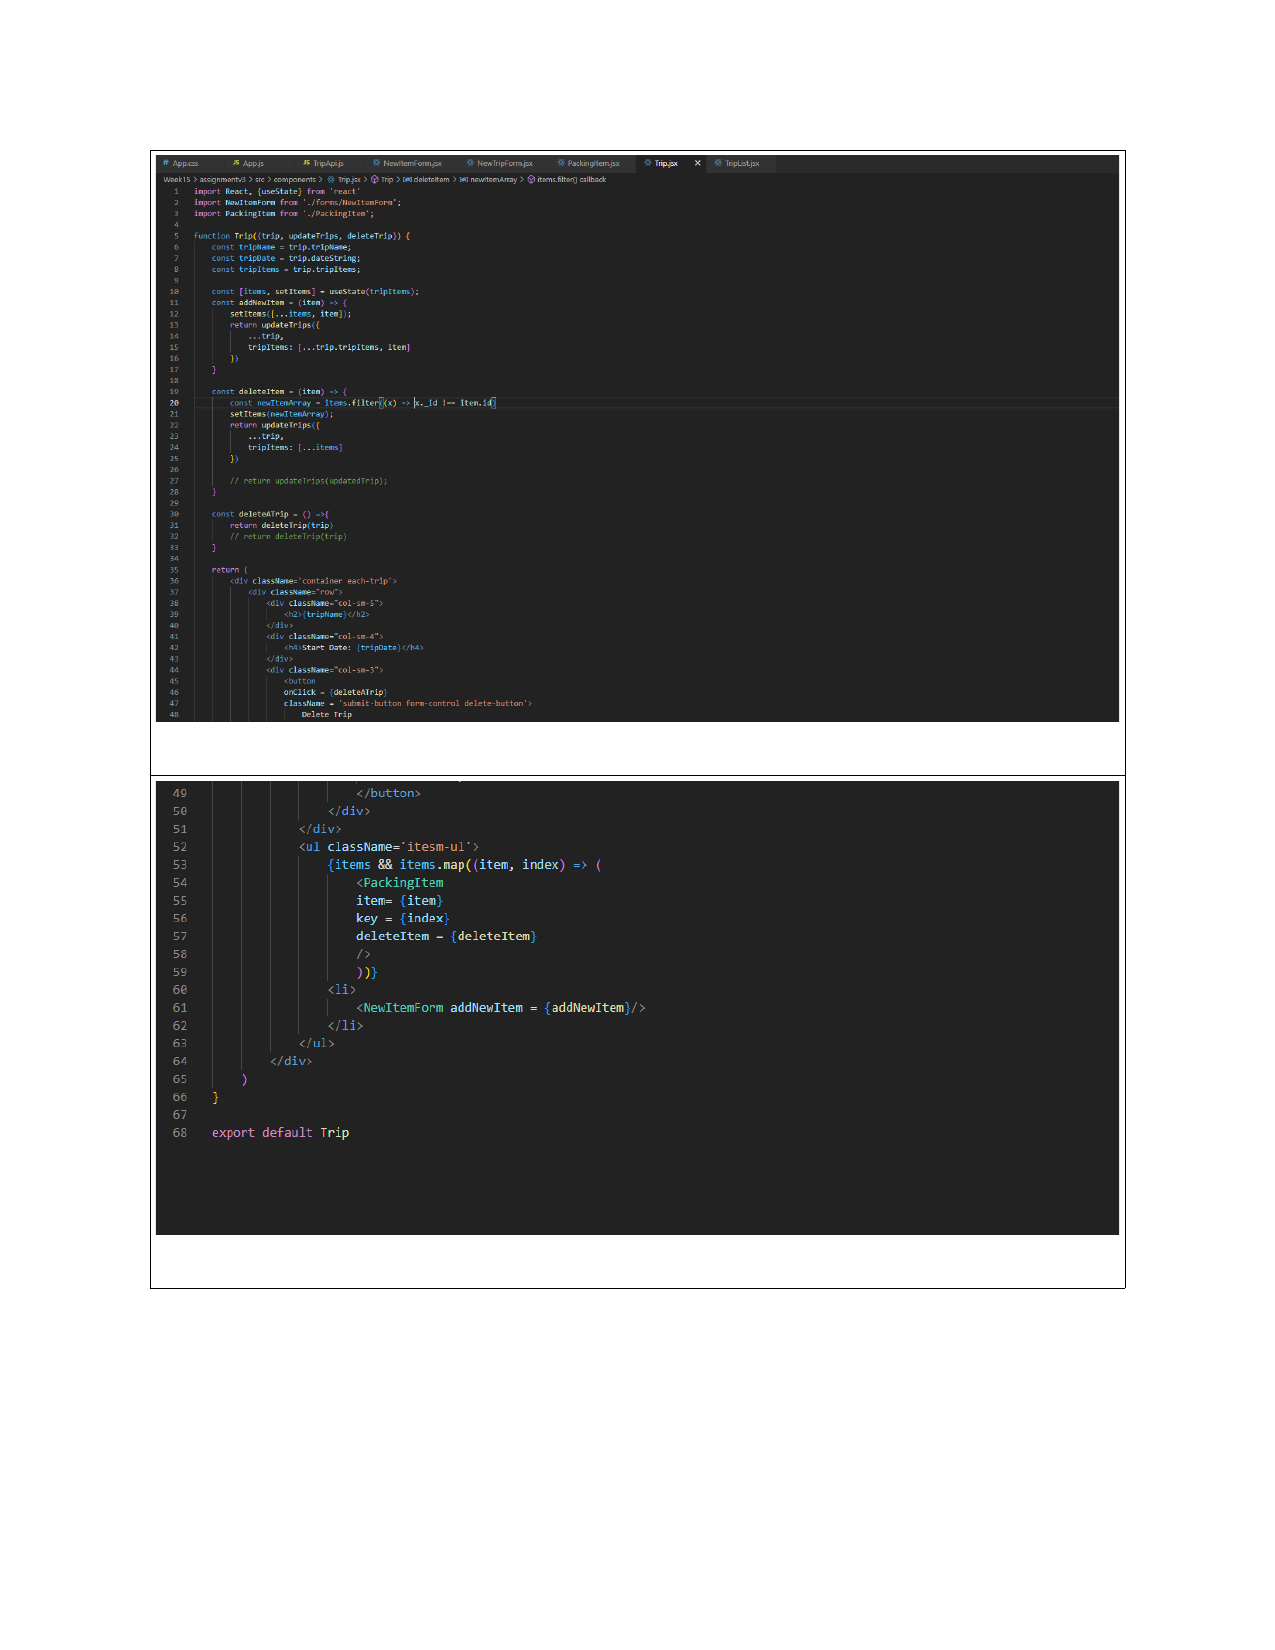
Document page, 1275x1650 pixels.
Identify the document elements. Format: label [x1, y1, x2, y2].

picture [155, 155, 1120, 722]
table_cell [151, 151, 1125, 775]
table_cell [151, 776, 1125, 1288]
picture [155, 781, 1120, 1235]
